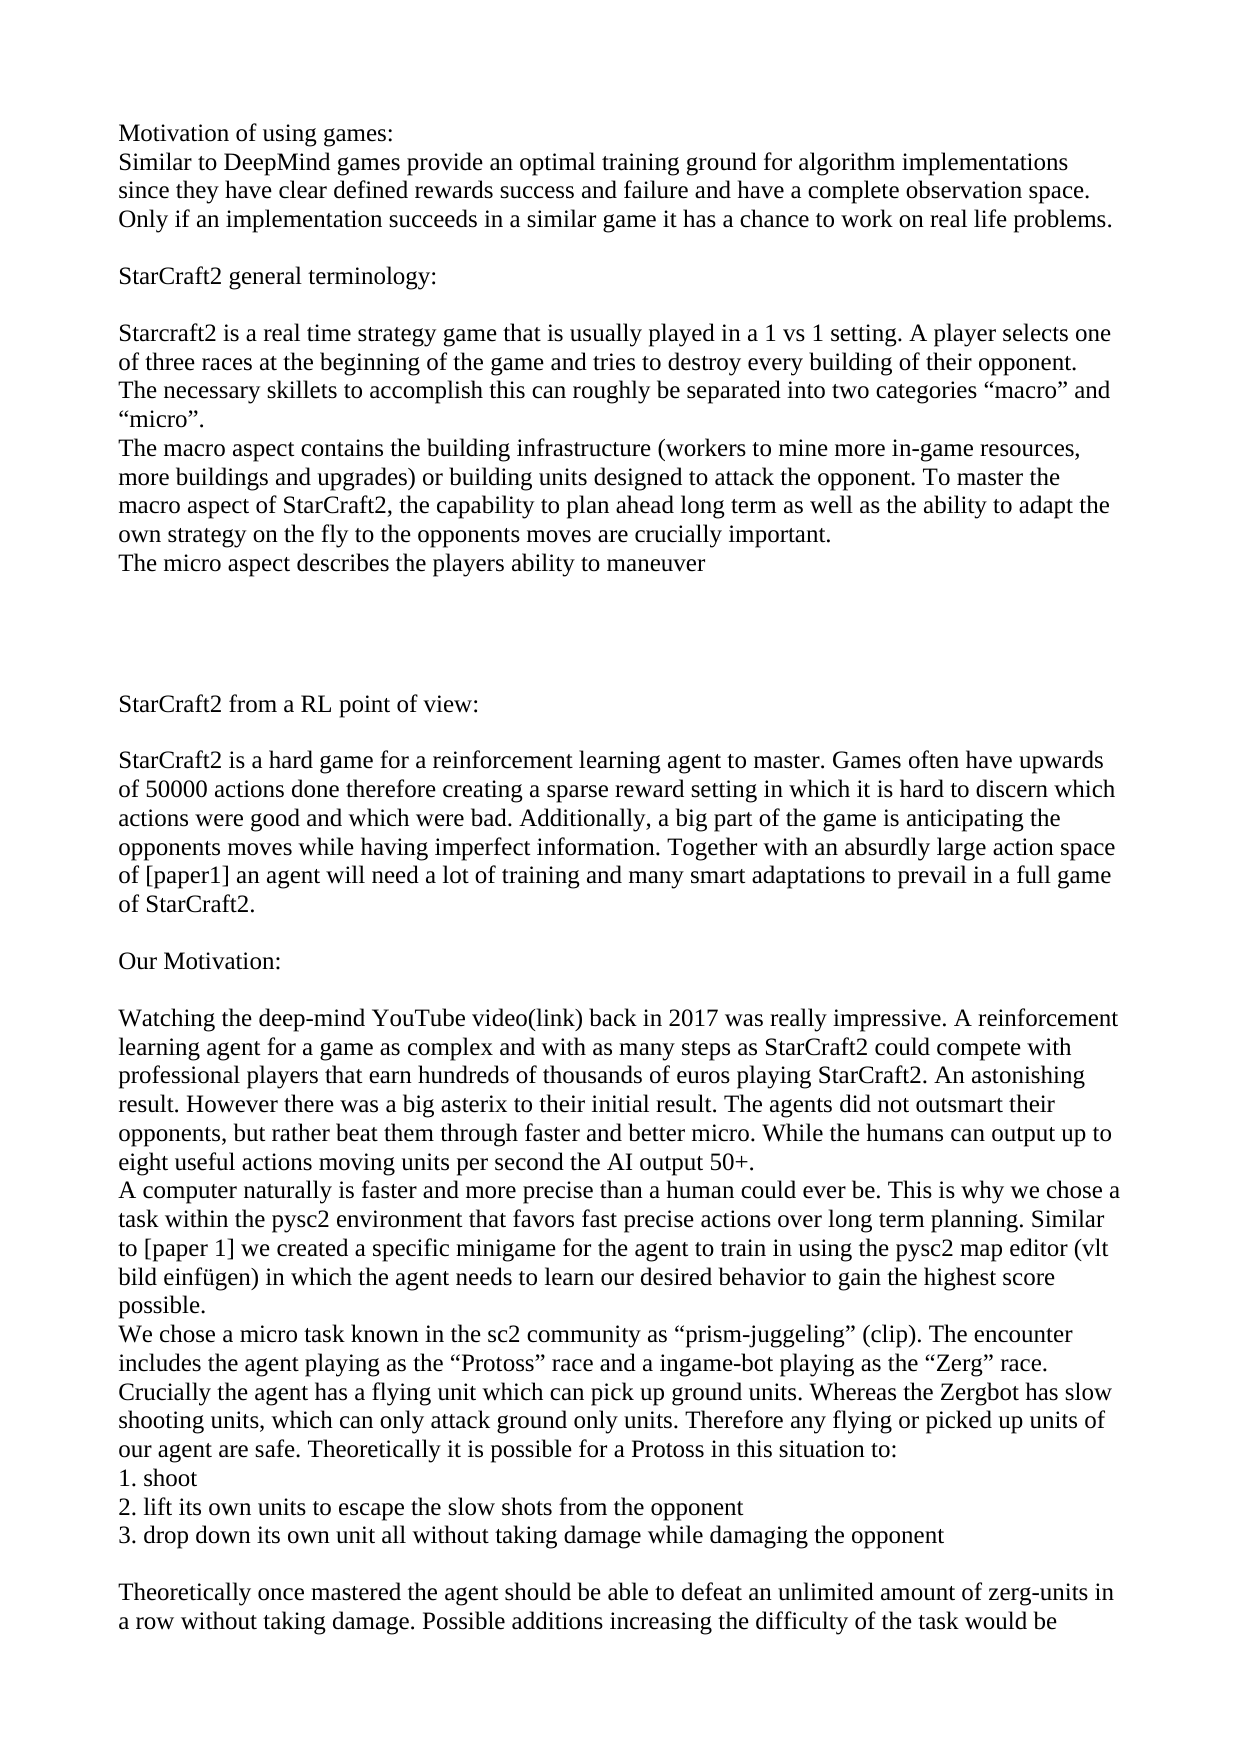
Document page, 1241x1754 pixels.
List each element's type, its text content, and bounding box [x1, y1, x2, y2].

text A computer naturally is faster and more precise than a human could ever be. This is why we chose a task within the pysc2 environment that favors fast precise actions over long term planning. Similar to [paper 1] we created a specific minigame for the agent to train in using the pysc2 map editor (vlt bild einfügen) in which the agent needs to learn our desired behavior to gain the highest score possible. [118, 1175, 1122, 1319]
text Our Motivation: [118, 946, 1122, 975]
text The micro aspect describes the players ability to maneuver [118, 548, 1122, 577]
text Theoretically once mastered the agent should be able to defeat an unlimited amount of zerg-units in a row without taking damage. Possible additions increasing the difficulty of the task would be [118, 1577, 1122, 1634]
text StarCraft2 is a hard game for a reinforcement learning agent to master. Games often have upwards of 50000 actions done therefore creating a sparse reward setting in which it is hard to discern which actions were good and which were bad. Additionally, a big part of the game is anticipating the opponents moves while having imperfect information. Together with an absurdly large action space of [paper1] an agent will need a lot of training and many smart adaptations to prevail in a full game of StarCraft2. [118, 746, 1122, 918]
text Starcraft2 is a real time strategy game that is usually played in a 1 vs 1 setting. A player selects one of three races at the beginning of the game and tries to destroy every building of their opponent. The necessary skillets to accomplish this can roughly be separated into two categories “macro” and “micro”. [118, 318, 1122, 433]
text StarCraft2 general terminology: [118, 261, 1122, 290]
text 3. drop down its own unit all without taking damage while damaging the opponent [118, 1520, 1122, 1549]
text Watching the deep-mind YouTube video(link) back in 2017 was really impressive. A reinforcement learning agent for a game as complex and with as many steps as StarCraft2 could compete with professional players that earn hundreds of thousands of euros playing StarCraft2. An astonishing result. However there was a big asterix to their initial result. The agents did not outsmart their opponents, but rather beat them through faster and better micro. While the humans can output up to eight useful actions moving units per second the AI output 50+. [118, 1003, 1122, 1175]
text We chose a micro task known in the sc2 community as “prism-juggeling” (clip). The encounter includes the agent playing as the “Protoss” race and a ingame-bot playing as the “Zerg” race. Crucially the agent has a flying unit which can pick up ground units. Whereas the Zergbot has slow shooting units, which can only attack ground only units. Therefore any flying or picked up units of our agent are safe. Theoretically it is possible for a Protoss in this situation to: [118, 1319, 1122, 1463]
text 2. lift its own units to escape the slow shots from the opponent [118, 1492, 1122, 1520]
text The macro aspect contains the building infrastructure (workers to mine more in-game resources, more buildings and upgrades) or building units designed to attack the opponent. To master the macro aspect of StarCraft2, the capability to plan ahead long term as well as the ability to adapt the own strategy on the fly to the opponents moves are crucially important. [118, 433, 1122, 548]
text StarCraft2 from a RL point of view: [118, 689, 1122, 717]
text Similar to DeepMind games provide an optimal training ground for algorithm implementations since they have clear defined rewards success and failure and have a complete observation space. Only if an implementation succeeds in a similar game it has a chance to work on real life problems. [118, 147, 1122, 233]
text 1. shoot [118, 1463, 1122, 1492]
text Motivation of using games: [118, 118, 1122, 147]
